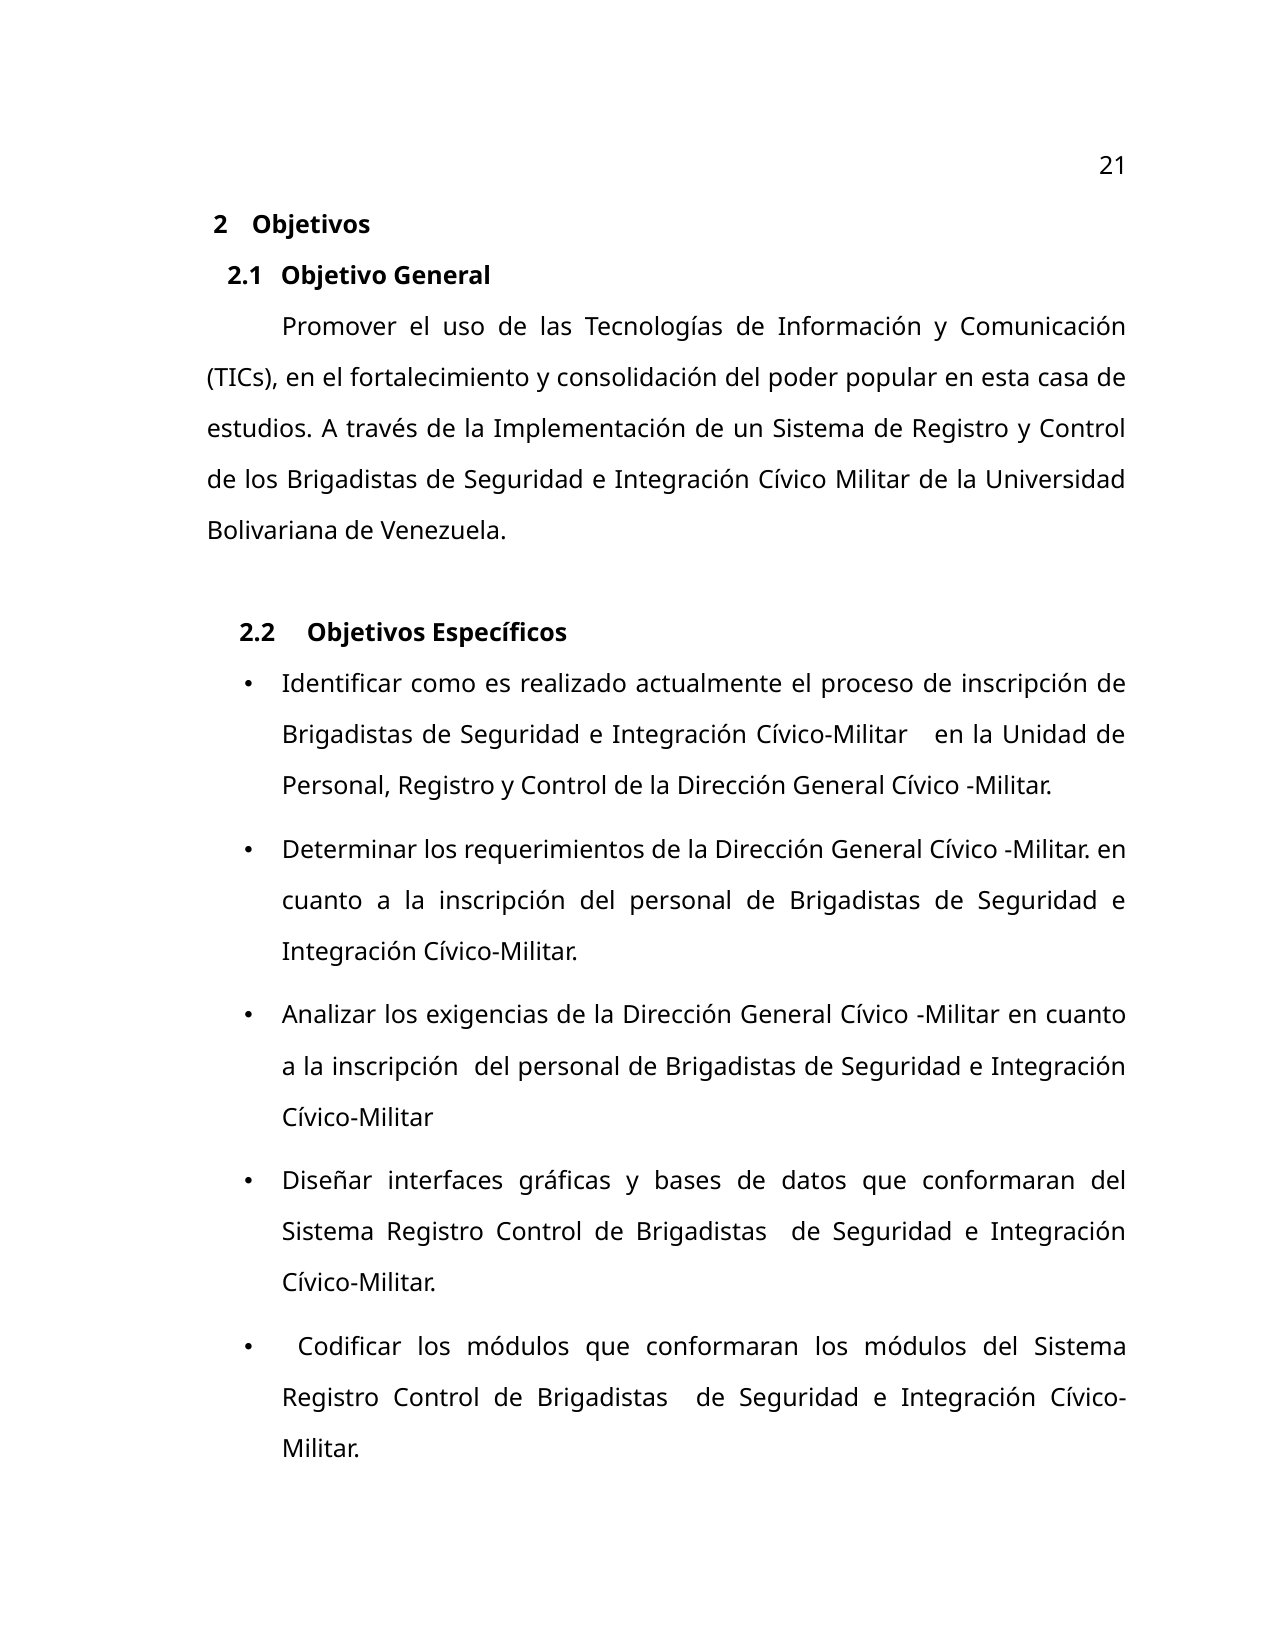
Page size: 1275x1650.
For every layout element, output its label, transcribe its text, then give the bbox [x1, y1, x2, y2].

subtitle Objetivo General [221, 258, 1127, 292]
list Identificar como es realizado actualmente el proceso de inscripción de Brigadistas de Seguridad e Integración Cívico-Militar en la Unidad de Personal, Registro y Control de la Dirección General Cívico -Militar. [244, 666, 1127, 802]
list Analizar los exigencias de la Dirección General Cívico -Militar en cuanto a la inscripción del personal de Brigadistas de Seguridad e Integración Cívico-Militar [244, 997, 1127, 1133]
list Diseñar interfaces gráficas y bases de datos que conformaran del Sistema Registro Control de Brigadistas de Seguridad e Integración Cívico-Militar. [244, 1163, 1127, 1299]
list Determinar los requerimientos de la Dirección General Cívico -Militar. en cuanto a la inscripción del personal de Brigadistas de Seguridad e Integración Cívico-Militar. [244, 832, 1127, 968]
subtitle Objetivos [207, 207, 1127, 241]
subtitle Objetivos Específicos [233, 615, 1127, 649]
text Promover el uso de las Tecnologías de Información y Comunicación (TICs), en el fortalecimiento y consolidación del poder popular en esta casa de estudios. A través de la Implementación de un Sistema de Registro y Control de los Brigadistas de Seguridad e Integración Cívico Militar de la Universidad Bolivariana de Venezuela. [207, 309, 1127, 547]
list Codificar los módulos que conformaran los módulos del Sistema Registro Control de Brigadistas de Seguridad e Integración Cívico-Militar. [244, 1328, 1127, 1464]
